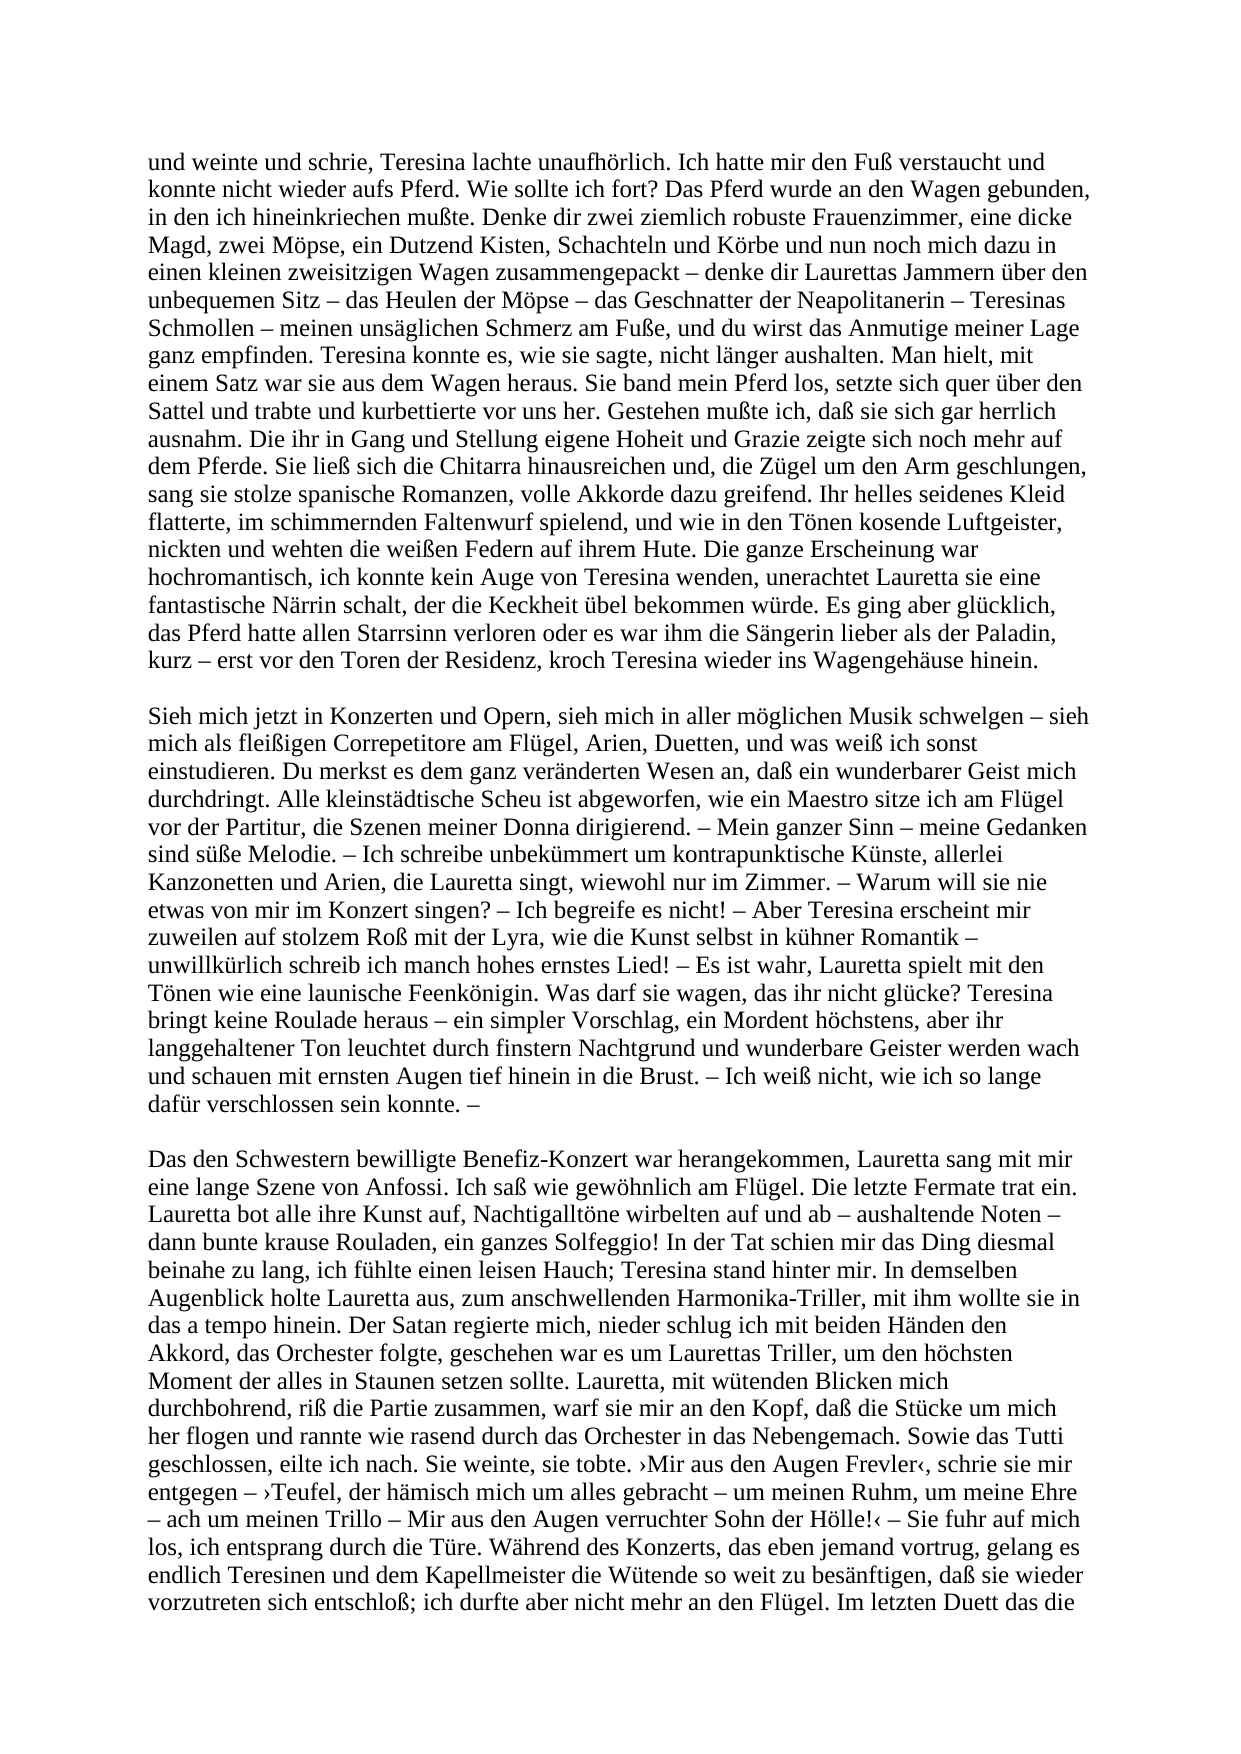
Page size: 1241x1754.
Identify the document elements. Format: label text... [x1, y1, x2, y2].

text und weinte und schrie, Teresina lachte unaufhörlich. Ich hatte mir den Fuß verstaucht und konnte nicht wieder aufs Pferd. Wie sollte ich fort? Das Pferd wurde an den Wagen gebunden, in den ich hineinkriechen mußte. Denke dir zwei ziemlich robuste Frauenzimmer, eine dicke Magd, zwei Möpse, ein Dutzend Kisten, Schachteln und Körbe und nun noch mich dazu in einen kleinen zweisitzigen Wagen zusammengepackt – denke dir Laurettas Jammern über den unbequemen Sitz – das Heulen der Möpse – das Geschnatter der Neapolitanerin – Teresinas Schmollen – meinen unsäglichen Schmerz am Fuße, und du wirst das Anmutige meiner Lage ganz empfinden. Teresina konnte es, wie sie sagte, nicht länger aushalten. Man hielt, mit einem Satz war sie aus dem Wagen heraus. Sie band mein Pferd los, setzte sich quer über den Sattel und trabte und kurbettierte vor uns her. Gestehen mußte ich, daß sie sich gar herrlich ausnahm. Die ihr in Gang und Stellung eigene Hoheit und Grazie zeigte sich noch mehr auf dem Pferde. Sie ließ sich die Chitarra hinausreichen und, die Zügel um den Arm geschlungen, sang sie stolze spanische Romanzen, volle Akkorde dazu greifend. Ihr helles seidenes Kleid flatterte, im schimmernden Faltenwurf spielend, und wie in den Tönen kosende Luftgeister, nickten und wehten die weißen Federn auf ihrem Hute. Die ganze Erscheinung war hochromantisch, ich konnte kein Auge von Teresina wenden, unerachtet Lauretta sie eine fantastische Närrin schalt, der die Keckheit übel bekommen würde. Es ging aber glücklich, das Pferd hatte allen Starrsinn verloren oder es war ihm die Sängerin lieber als der Paladin, kurz – erst vor den Toren der Residenz, kroch Teresina wieder ins Wagengehäuse hinein. [148, 148, 1092, 674]
text Das den Schwestern bewilligte Benefiz-Konzert war herangekommen, Lauretta sang mit mir eine lange Szene von Anfossi. Ich saß wie gewöhnlich am Flügel. Die letzte Fermate trat ein. Lauretta bot alle ihre Kunst auf, Nachtigalltöne wirbelten auf und ab – aushaltende Noten – dann bunte krause Rouladen, ein ganzes Solfeggio! In der Tat schien mir das Ding diesmal beinahe zu lang, ich fühlte einen leisen Hauch; Teresina stand hinter mir. In demselben Augenblick holte Lauretta aus, zum anschwellenden Harmonika-Triller, mit ihm wollte sie in das a tempo hinein. Der Satan regierte mich, nieder schlug ich mit beiden Händen den Akkord, das Orchester folgte, geschehen war es um Laurettas Triller, um den höchsten Moment der alles in Staunen setzen sollte. Lauretta, mit wütenden Blicken mich durchbohrend, riß die Partie zusammen, warf sie mir an den Kopf, daß die Stücke um mich her flogen und rannte wie rasend durch das Orchester in das Nebengemach. Sowie das Tutti geschlossen, eilte ich nach. Sie weinte, sie tobte. ›Mir aus den Augen Frevler‹, schrie sie mir entgegen – ›Teufel, der hämisch mich um alles gebracht – um meinen Ruhm, um meine Ehre – ach um meinen Trillo – Mir aus den Augen verruchter Sohn der Hölle!‹ – Sie fuhr auf mich los, ich entsprang durch die Türe. Während des Konzerts, das eben jemand vortrug, gelang es endlich Teresinen und dem Kapellmeister die Wütende so weit zu besänftigen, daß sie wieder vorzutreten sich entschloß; ich durfte aber nicht mehr an den Flügel. Im letzten Duett das die [148, 1145, 1092, 1616]
text Sieh mich jetzt in Konzerten und Opern, sieh mich in aller möglichen Musik schwelgen – sieh mich als fleißigen Correpetitore am Flügel, Arien, Duetten, und was weiß ich sonst einstudieren. Du merkst es dem ganz veränderten Wesen an, daß ein wunderbarer Geist mich durchdringt. Alle kleinstädtische Scheu ist abgeworfen, wie ein Maestro sitze ich am Flügel vor der Partitur, die Szenen meiner Donna dirigierend. – Mein ganzer Sinn – meine Gedanken sind süße Melodie. – Ich schreibe unbekümmert um kontrapunktische Künste, allerlei Kanzonetten und Arien, die Lauretta singt, wiewohl nur im Zimmer. – Warum will sie nie etwas von mir im Konzert singen? – Ich begreife es nicht! – Aber Teresina erscheint mir zuweilen auf stolzem Roß mit der Lyra, wie die Kunst selbst in kühner Romantik – unwillkürlich schreib ich manch hohes ernstes Lied! – Es ist wahr, Lauretta spielt mit den Tönen wie eine launische Feenkönigin. Was darf sie wagen, das ihr nicht glücke? Teresina bringt keine Roulade heraus – ein simpler Vorschlag, ein Mordent höchstens, aber ihr langgehaltener Ton leuchtet durch finstern Nachtgrund und wunderbare Geister werden wach und schauen mit ernsten Augen tief hinein in die Brust. – Ich weiß nicht, wie ich so lange dafür verschlossen sein konnte. – [148, 702, 1092, 1117]
